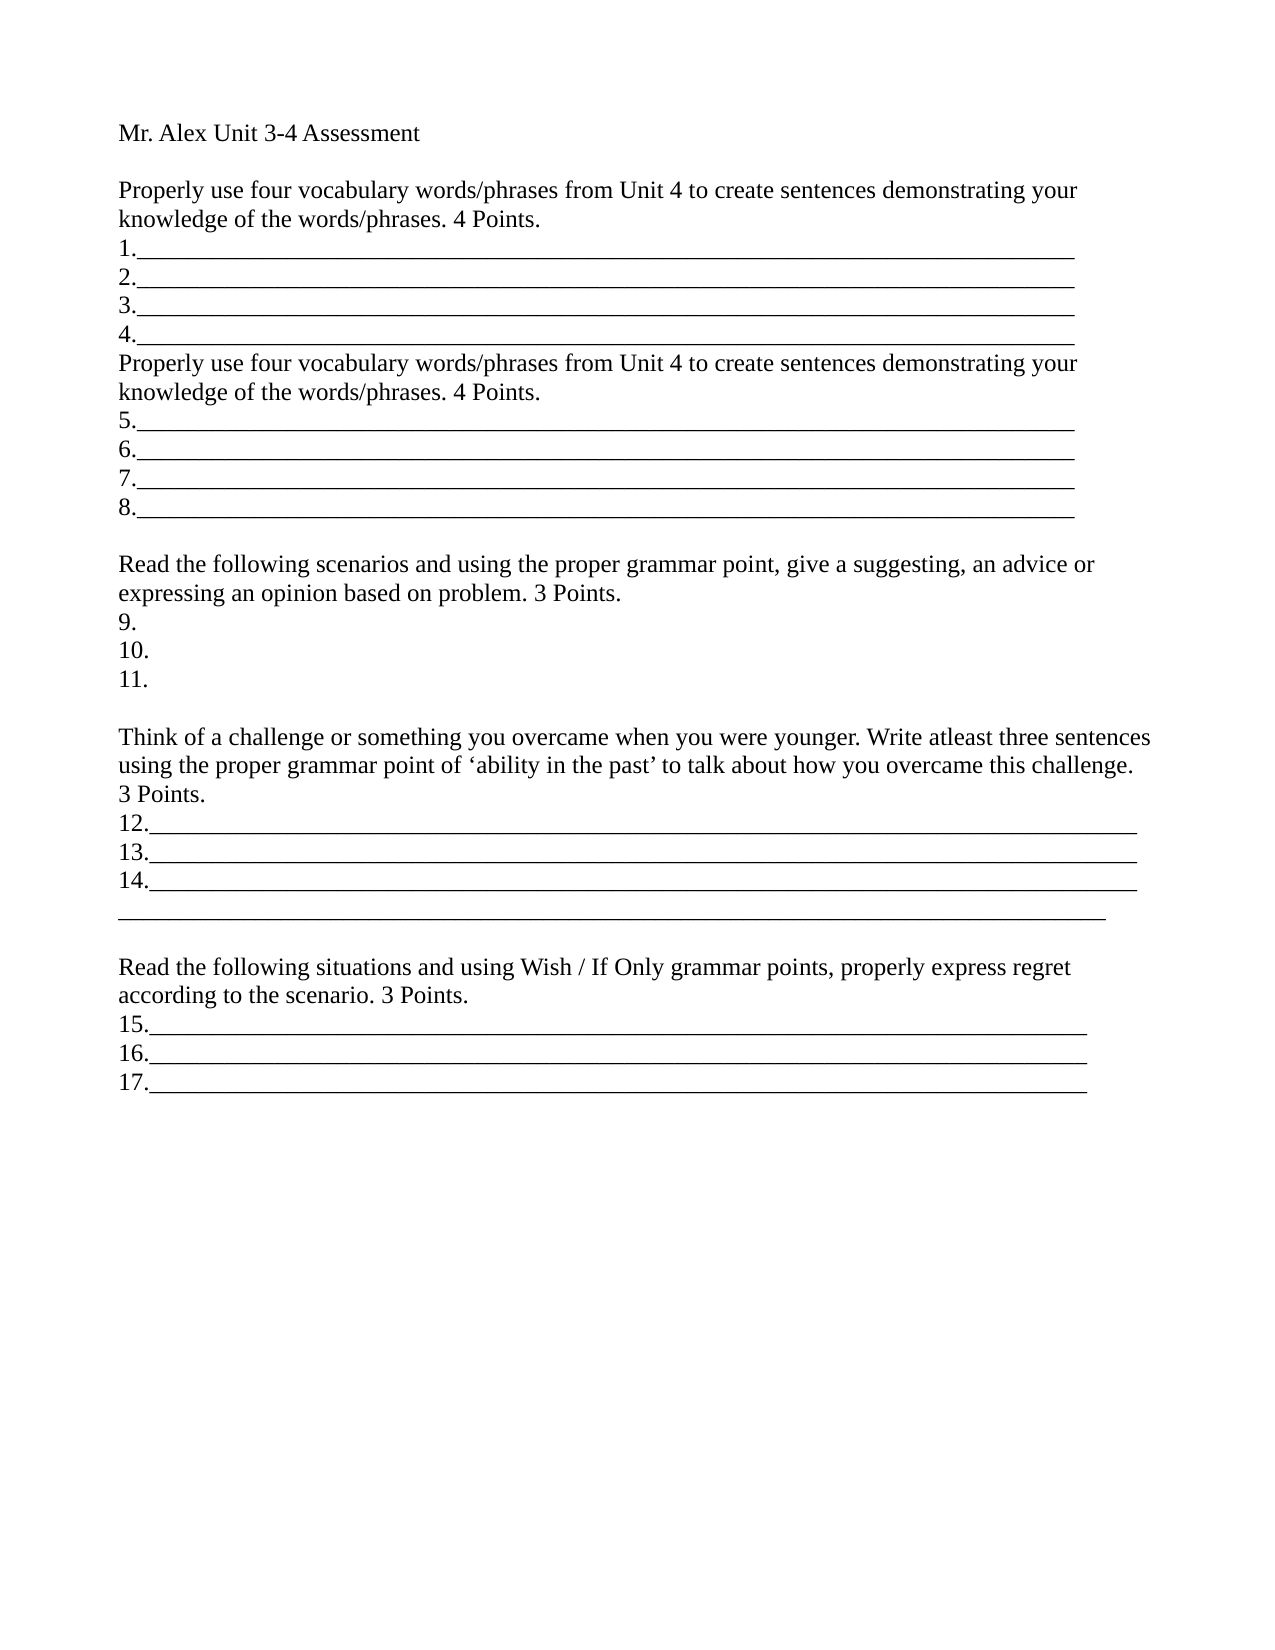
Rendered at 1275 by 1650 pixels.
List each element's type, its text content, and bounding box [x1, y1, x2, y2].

text Mr. Alex Unit 3-4 Assessment [118, 118, 1157, 147]
text Properly use four vocabulary words/phrases from Unit 4 to create sentences demonstrating your knowledge of the words/phrases. 4 Points. [118, 348, 1157, 406]
text 7.___________________________________________________________________________ [118, 463, 1157, 492]
text 10. [118, 636, 1157, 664]
text 16.___________________________________________________________________________ [118, 1038, 1157, 1067]
text 14._______________________________________________________________________________ [118, 866, 1157, 894]
text 11. [118, 664, 1157, 693]
text 4.___________________________________________________________________________ [118, 319, 1157, 348]
text Properly use four vocabulary words/phrases from Unit 4 to create sentences demonstrating your knowledge of the words/phrases. 4 Points. [118, 176, 1157, 233]
text 2.___________________________________________________________________________ [118, 262, 1157, 291]
text Think of a challenge or something you overcame when you were younger. Write atleast three sentences using the proper grammar point of ‘ability in the past’ to talk about how you overcame this challenge. [118, 722, 1157, 779]
text 1.___________________________________________________________________________ [118, 233, 1157, 262]
text 17.___________________________________________________________________________ [118, 1067, 1157, 1096]
text 3.___________________________________________________________________________ [118, 291, 1157, 319]
text 3 Points. [118, 779, 1157, 808]
text 6.___________________________________________________________________________ [118, 434, 1157, 463]
text 13._______________________________________________________________________________ [118, 837, 1157, 866]
text Read the following scenarios and using the proper grammar point, give a suggesting, an advice or expressing an opinion based on problem. 3 Points. [118, 549, 1157, 607]
text 5.___________________________________________________________________________ [118, 406, 1157, 434]
text 9. [118, 607, 1157, 636]
text 8.___________________________________________________________________________ [118, 492, 1157, 521]
text 15.___________________________________________________________________________ [118, 1009, 1157, 1038]
text 12._______________________________________________________________________________ [118, 808, 1157, 837]
text _______________________________________________________________________________ [118, 894, 1157, 923]
text Read the following situations and using Wish / If Only grammar points, properly express regret according to the scenario. 3 Points. [118, 952, 1157, 1009]
